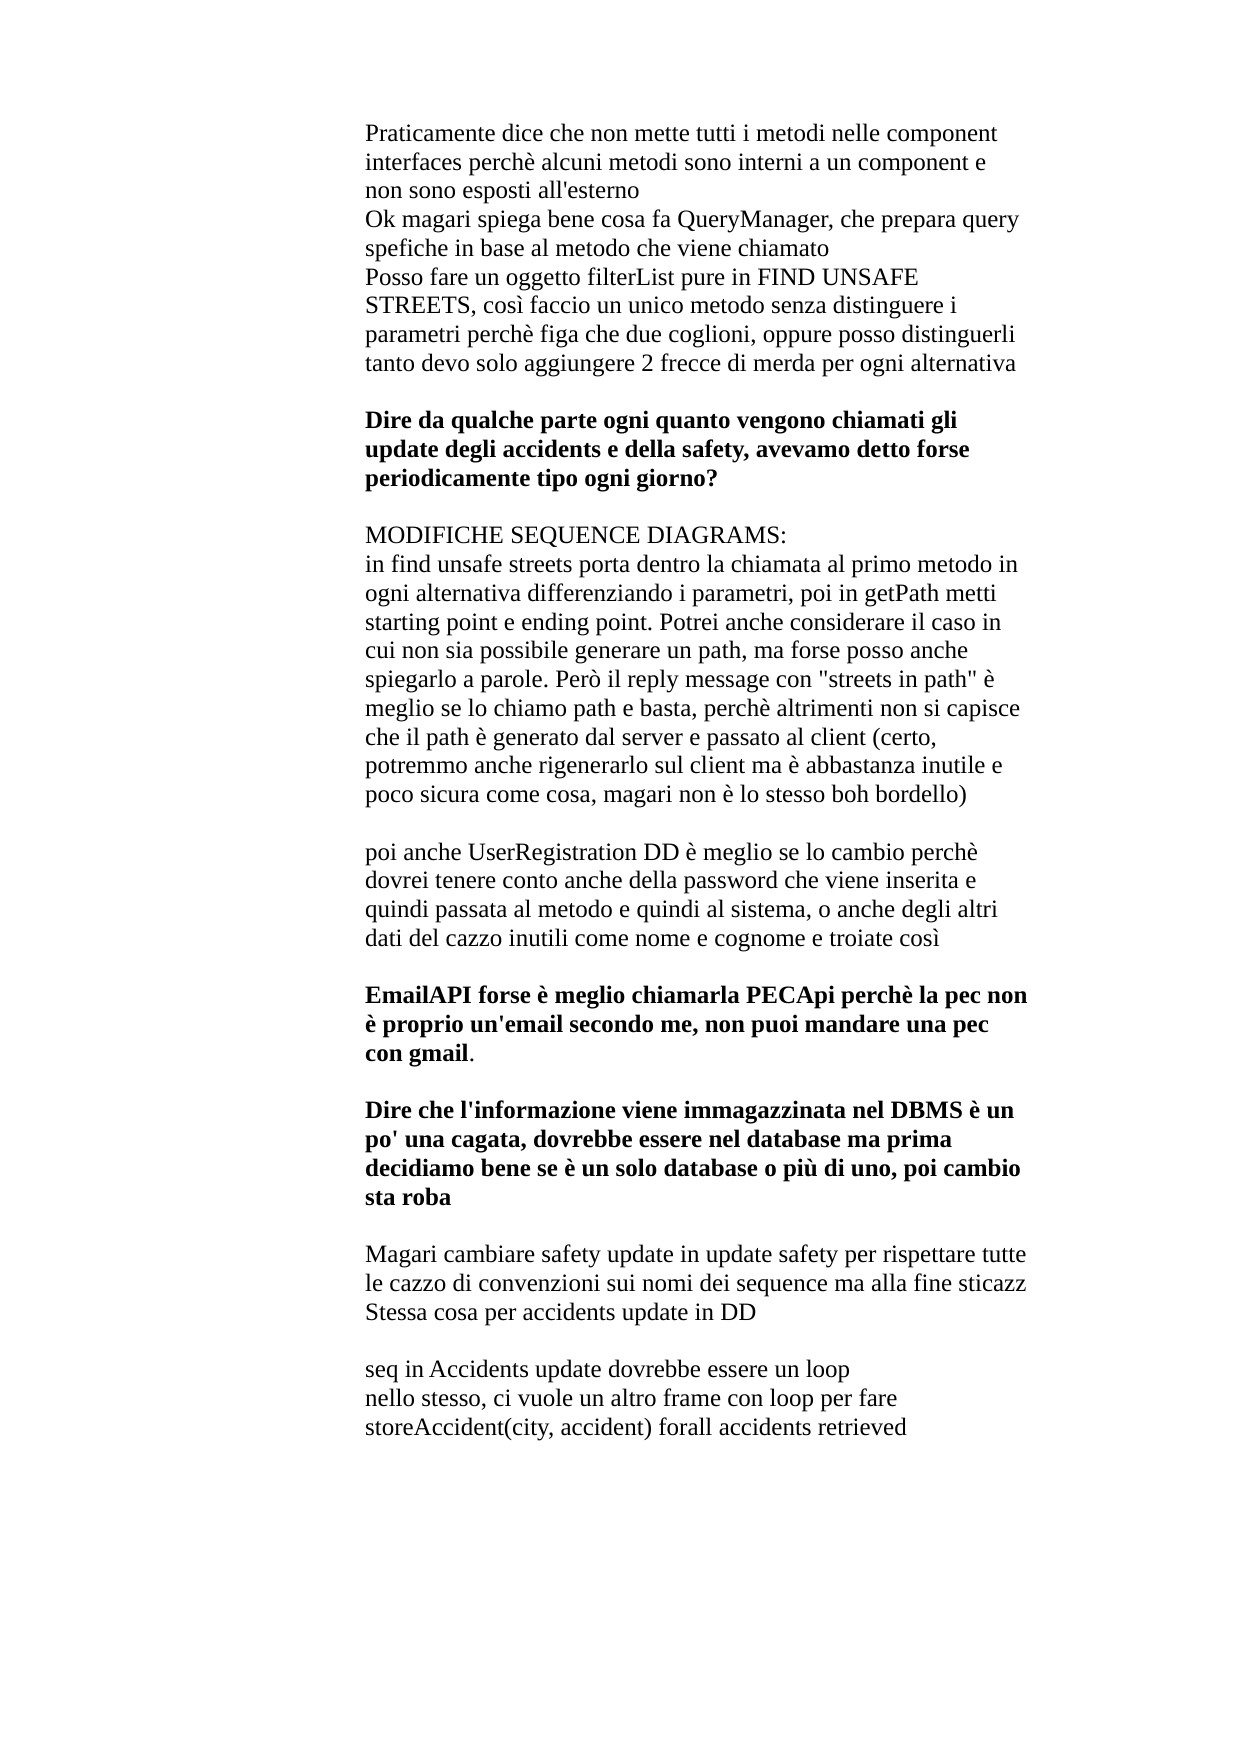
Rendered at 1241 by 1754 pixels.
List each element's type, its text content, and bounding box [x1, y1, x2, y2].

text MODIFICHE SEQUENCE DIAGRAMS: [365, 521, 1028, 549]
text nello stesso, ci vuole un altro frame con loop per fare storeAccident(city, accident) forall accidents retrieved [365, 1383, 1028, 1441]
text Dire da qualche parte ogni quanto vengono chiamati gli update degli accidents e della safety, avevamo detto forse periodicamente tipo ogni giorno? [365, 406, 1028, 492]
text poi anche UserRegistration DD è meglio se lo cambio perchè dovrei tenere conto anche della password che viene inserita e quindi passata al metodo e quindi al sistema, o anche degli altri dati del cazzo inutili come nome e cognome e troiate così [365, 837, 1028, 952]
text Dire che l'informazione viene immagazzinata nel DBMS è un po' una cagata, dovrebbe essere nel database ma prima decidiamo bene se è un solo database o più di uno, poi cambio sta roba [365, 1096, 1028, 1211]
text EmailAPI forse è meglio chiamarla PECApi perchè la pec non è proprio un'email secondo me, non puoi mandare una pec con gmail. [365, 981, 1028, 1067]
text Magari cambiare safety update in update safety per rispettare tutte le cazzo di convenzioni sui nomi dei sequence ma alla fine sticazz [365, 1239, 1028, 1297]
text Praticamente dice che non mette tutti i metodi nelle component interfaces perchè alcuni metodi sono interni a un component e non sono esposti all'esterno [365, 118, 1028, 204]
text Posso fare un oggetto filterList pure in FIND UNSAFE STREETS, così faccio un unico metodo senza distinguere i parametri perchè figa che due coglioni, oppure posso distinguerli tanto devo solo aggiungere 2 frecce di merda per ogni alternativa [365, 262, 1028, 377]
text seq in Accidents update dovrebbe essere un loop [365, 1354, 1028, 1383]
text Ok magari spiega bene cosa fa QueryManager, che prepara query spefiche in base al metodo che viene chiamato [365, 204, 1028, 262]
text in find unsafe streets porta dentro la chiamata al primo metodo in ogni alternativa differenziando i parametri, poi in getPath metti starting point e ending point. Potrei anche considerare il caso in cui non sia possibile generare un path, ma forse posso anche spiegarlo a parole. Però il reply message con "streets in path" è meglio se lo chiamo path e basta, perchè altrimenti non si capisce che il path è generato dal server e passato al client (certo, potremmo anche rigenerarlo sul client ma è abbastanza inutile e poco sicura come cosa, magari non è lo stesso boh bordello) [365, 549, 1028, 808]
text Stessa cosa per accidents update in DD [365, 1297, 1028, 1326]
